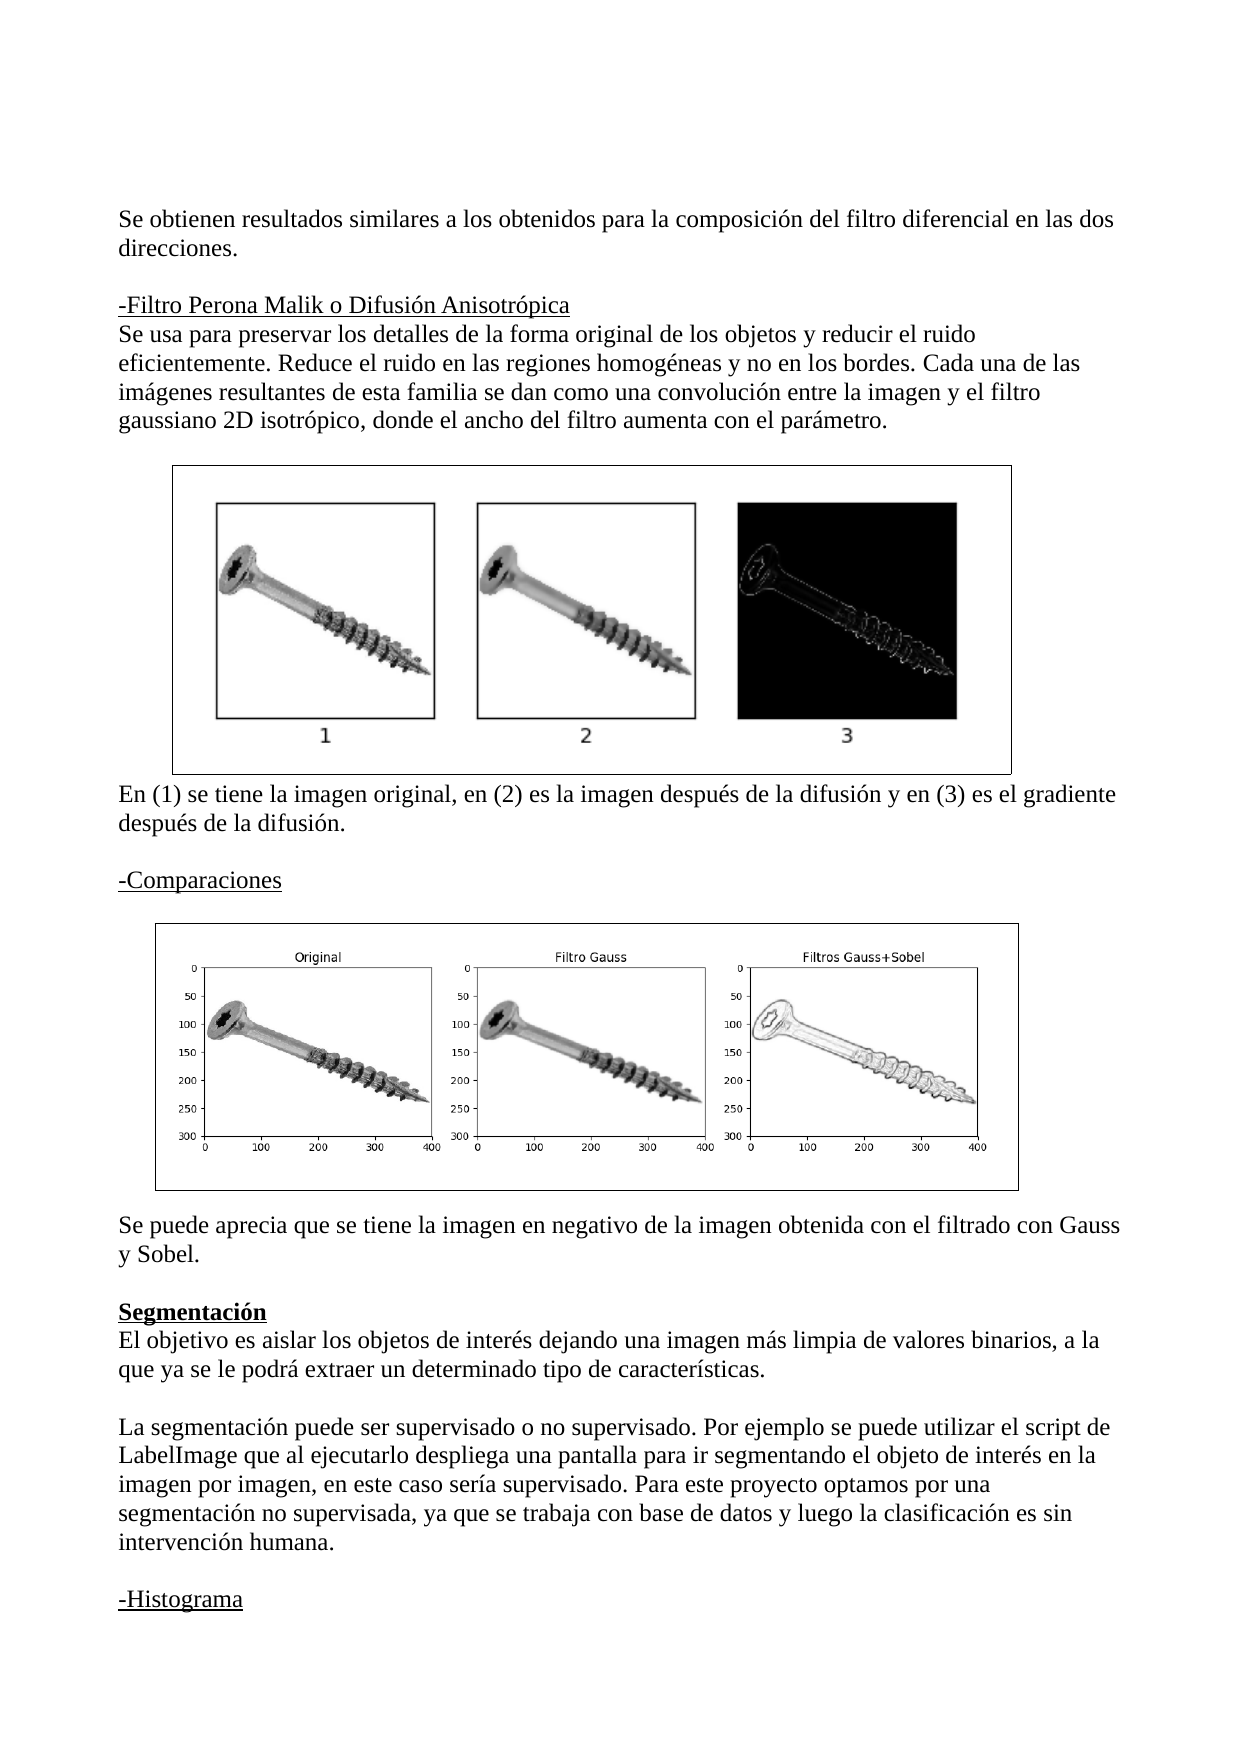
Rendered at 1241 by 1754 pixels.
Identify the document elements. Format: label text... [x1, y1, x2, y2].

text -Histograma [118, 1584, 1122, 1613]
text Se usa para preservar los detalles de la forma original de los objetos y reducir el ruido eficientemente. Reduce el ruido en las regiones homogéneas y no en los bordes. Cada una de las imágenes resultantes de esta familia se dan como una convolución entre la imagen y el filtro gaussiano 2D isotrópico, donde el ancho del filtro aumenta con el parámetro. [118, 319, 1122, 434]
text En (1) se tiene la imagen original, en (2) es la imagen después de la difusión y en (3) es el gradiente después de la difusión. [118, 779, 1122, 837]
text -Filtro Perona Malik o Difusión Anisotrópica [118, 291, 1122, 319]
text Se puede aprecia que se tiene la imagen en negativo de la imagen obtenida con el filtrado con Gauss y Sobel. [118, 1211, 1122, 1268]
text -Comparaciones [118, 866, 1122, 894]
picture [157, 925, 1016, 1187]
text Segmentación [118, 1297, 1122, 1326]
picture [175, 467, 1008, 772]
text Se obtienen resultados similares a los obtenidos para la composición del filtro diferencial en las dos direcciones. [118, 204, 1122, 262]
text La segmentación puede ser supervisado o no supervisado. Por ejemplo se puede utilizar el script de LabelImage que al ejecutarlo despliega una pantalla para ir segmentando el objeto de interés en la imagen por imagen, en este caso sería supervisado. Para este proyecto optamos por una segmentación no supervisada, ya que se trabaja con base de datos y luego la clasificación es sin intervención humana. [118, 1412, 1122, 1556]
text El objetivo es aislar los objetos de interés dejando una imagen más limpia de valores binarios, a la que ya se le podrá extraer un determinado tipo de características. [118, 1326, 1122, 1383]
